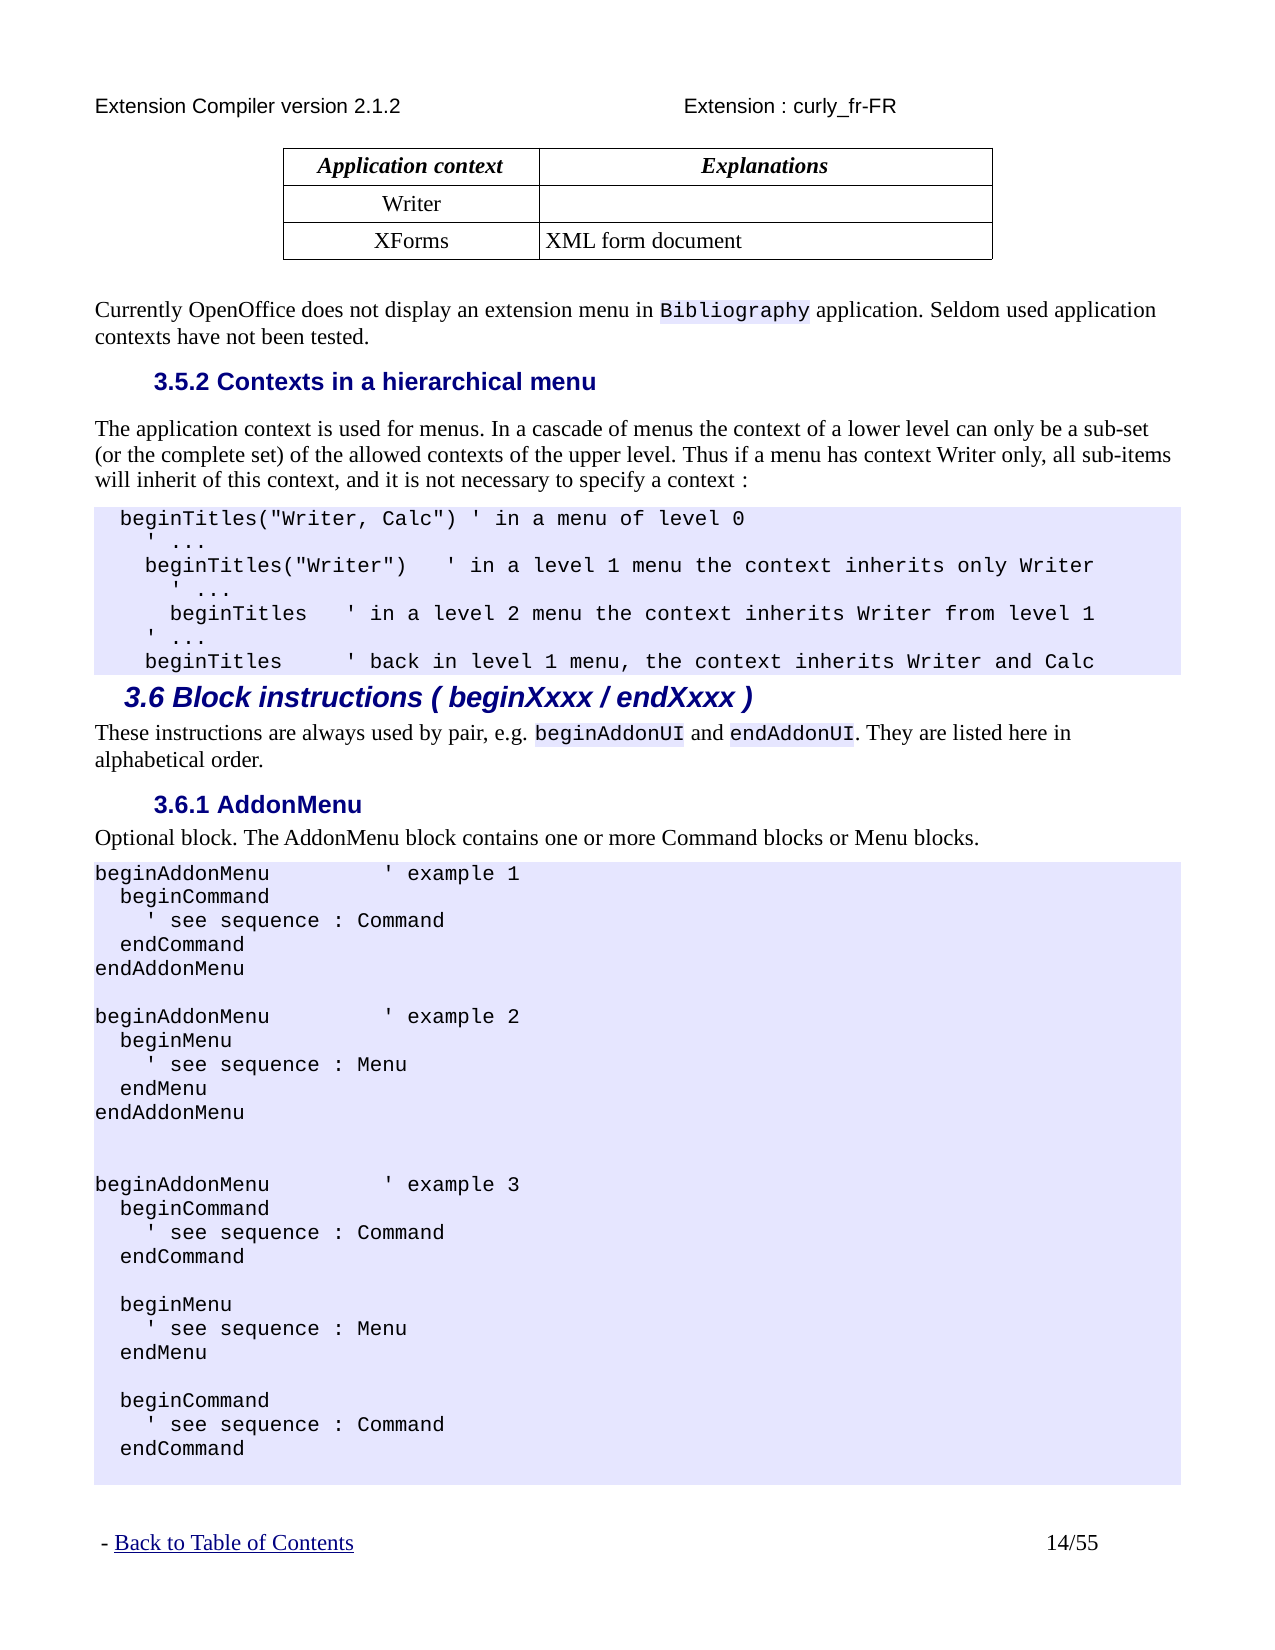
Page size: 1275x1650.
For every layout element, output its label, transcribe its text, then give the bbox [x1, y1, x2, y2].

text ' see sequence : Command [94, 1413, 1181, 1437]
text ' see sequence : Menu [94, 1318, 1181, 1342]
text These instructions are always used by pair, e.g. beginAddonUI and endAddonUI. They are listed here in alphabetical order. [94, 719, 1181, 772]
text ' ... [94, 627, 1181, 651]
text endMenu [94, 1078, 1181, 1102]
table_cell XML form document [540, 223, 992, 259]
subtitle Block instructions ( beginXxxx / endXxxx ) [124, 681, 1181, 714]
table_header Application context [284, 149, 539, 184]
text beginTitles ' back in level 1 menu, the context inherits Writer and Calc [94, 651, 1181, 675]
table_cell [540, 186, 992, 222]
text beginCommand [94, 1389, 1181, 1413]
text endAddonMenu [94, 1102, 1181, 1126]
text ' see sequence : Command [94, 1222, 1181, 1246]
text Currently OpenOffice does not display an extension menu in Bibliography application. Seldom used application contexts have not been tested. [94, 297, 1181, 349]
text beginAddonMenu ' example 3 [94, 1174, 1181, 1198]
text endCommand [94, 934, 1181, 958]
text beginAddonMenu ' example 1 [94, 862, 1181, 886]
text ' see sequence : Menu [94, 1054, 1181, 1078]
text ' see sequence : Command [94, 910, 1181, 934]
text beginMenu [94, 1030, 1181, 1054]
subtitle AddonMenu [153, 791, 1181, 818]
text beginAddonMenu ' example 2 [94, 1006, 1181, 1030]
text beginMenu [94, 1294, 1181, 1318]
text beginTitles("Writer, Calc") ' in a menu of level 0 [94, 507, 1181, 531]
subtitle Contexts in a hierarchical menu [153, 368, 1181, 396]
text beginTitles("Writer") ' in a level 1 menu the context inherits only Writer [94, 555, 1181, 579]
text beginCommand [94, 1198, 1181, 1222]
table_header Explanations [540, 149, 992, 184]
table_cell XForms [284, 223, 539, 259]
text beginTitles ' in a level 2 menu the context inherits Writer from level 1 [94, 603, 1181, 627]
text beginCommand [94, 886, 1181, 910]
text endCommand [94, 1437, 1181, 1461]
text Optional block. The AddonMenu block contains one or more Command blocks or Menu blocks. [94, 824, 1181, 850]
text endMenu [94, 1342, 1181, 1366]
table_cell Writer [284, 186, 539, 222]
text endCommand [94, 1246, 1181, 1270]
text ' ... [94, 579, 1181, 603]
text ' ... [94, 531, 1181, 555]
text The application context is used for menus. In a cascade of menus the context of a lower level can only be a sub-set (or the complete set) of the allowed contexts of the upper level. Thus if a menu has context Writer only, all sub-items will inherit of this context, and it is not necessary to specify a context : [94, 416, 1181, 493]
text endAddonMenu [94, 958, 1181, 982]
